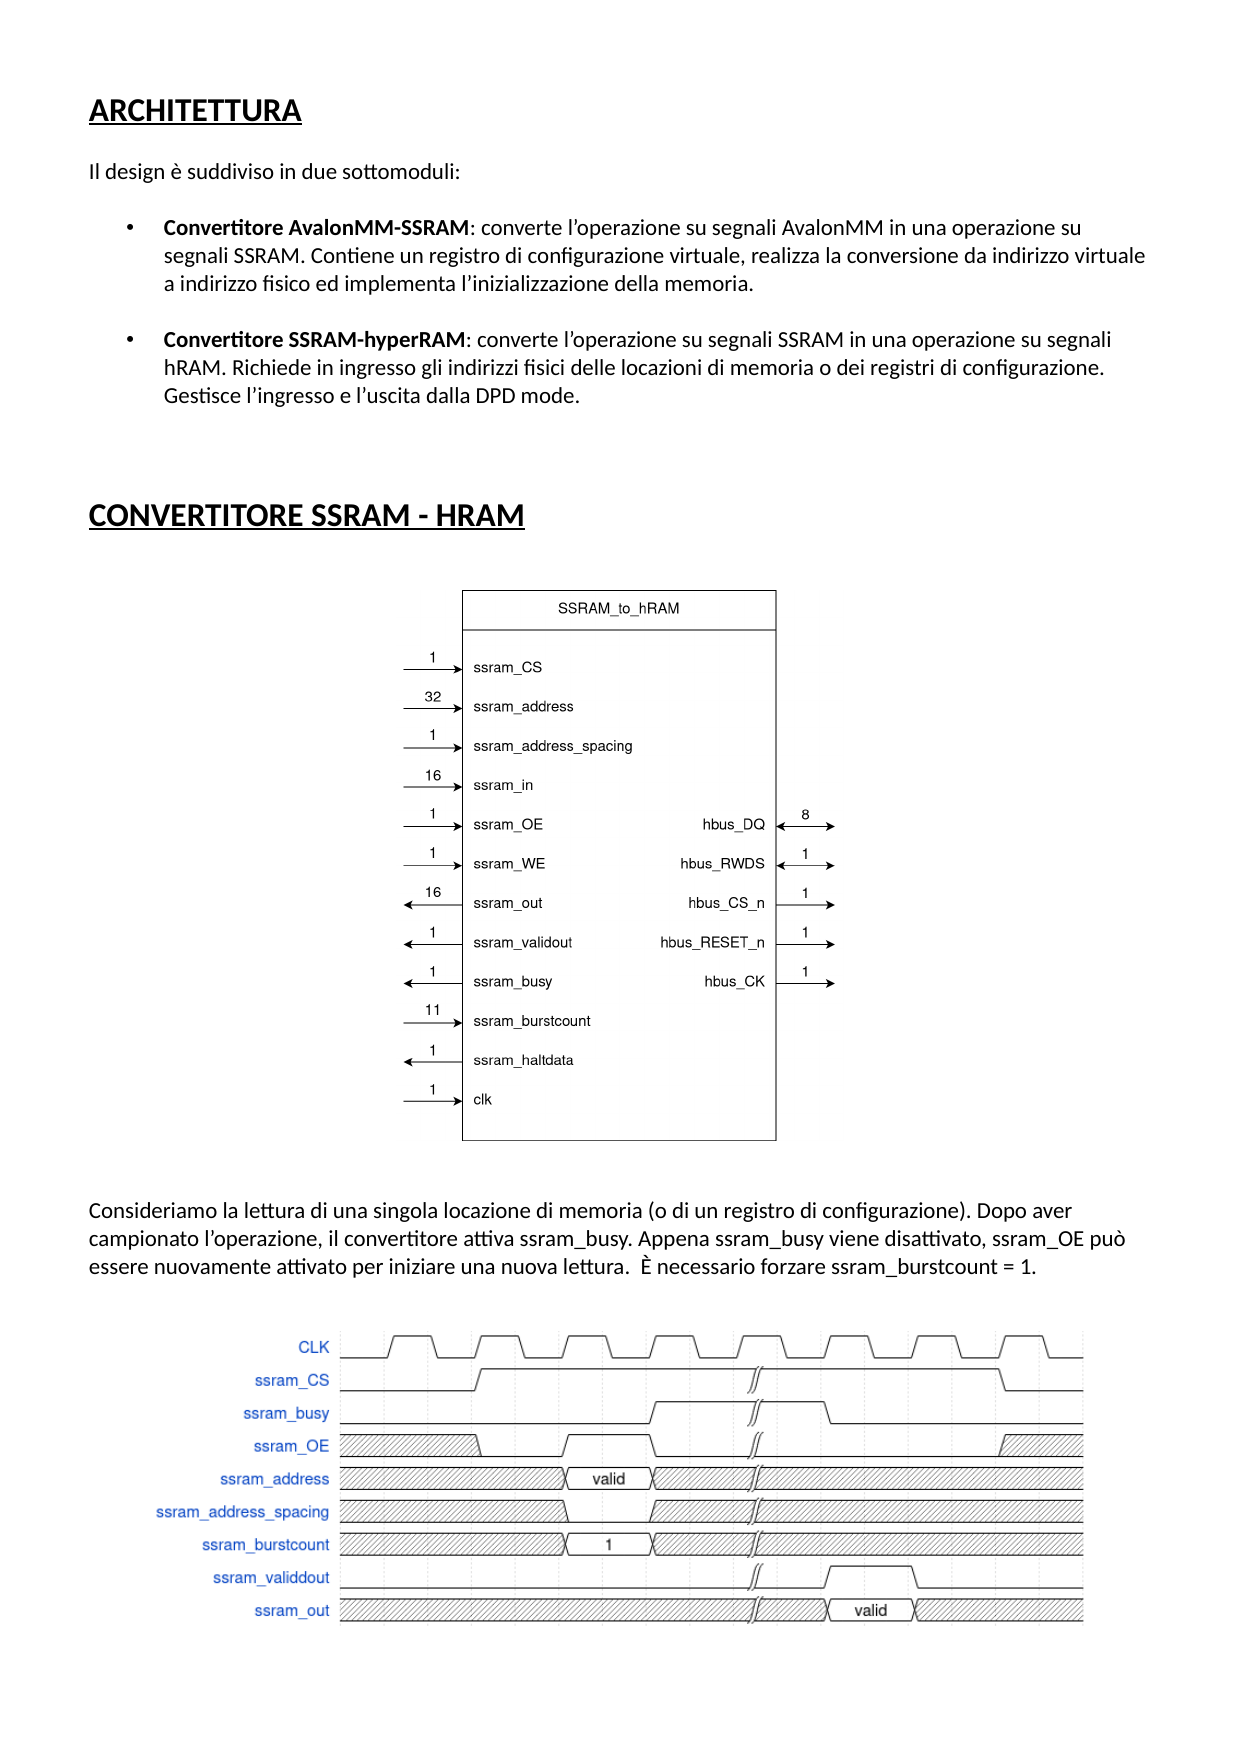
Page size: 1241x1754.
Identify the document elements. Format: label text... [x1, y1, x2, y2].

text CONVERTITORE SSRAM - HRAM [89, 494, 1152, 534]
text Consideriamo la lettura di una singola locazione di memoria (o di un registro di configurazione). Dopo aver campionato l’operazione, il convertitore attiva ssram_busy. Appena ssram_busy viene disattivato, ssram_OE può essere nuovamente attivato per iniziare una nuova lettura. È necessario forzare ssram_burstcount = 1. [89, 1196, 1152, 1280]
list Convertitore AvalonMM-SSRAM: converte l’operazione su segnali AvalonMM in una operazione su segnali SSRAM. Contiene un registro di configurazione virtuale, realizza la conversione da indirizzo virtuale a indirizzo fisico ed implementa l’inizializzazione della memoria. [126, 213, 1152, 297]
text ARCHITETTURA [89, 89, 1152, 129]
picture [151, 1331, 1090, 1627]
text Il design è suddiviso in due sottomoduli: [89, 157, 1152, 185]
list Convertitore SSRAM-hyperRAM: converte l’operazione su segnali SSRAM in una operazione su segnali hRAM. Richiede in ingresso gli indirizzi fisici delle locazioni di memoria o dei registri di configurazione. Gestisce l’ingresso e l’uscita dalla DPD mode. [126, 326, 1152, 409]
picture [396, 590, 844, 1141]
